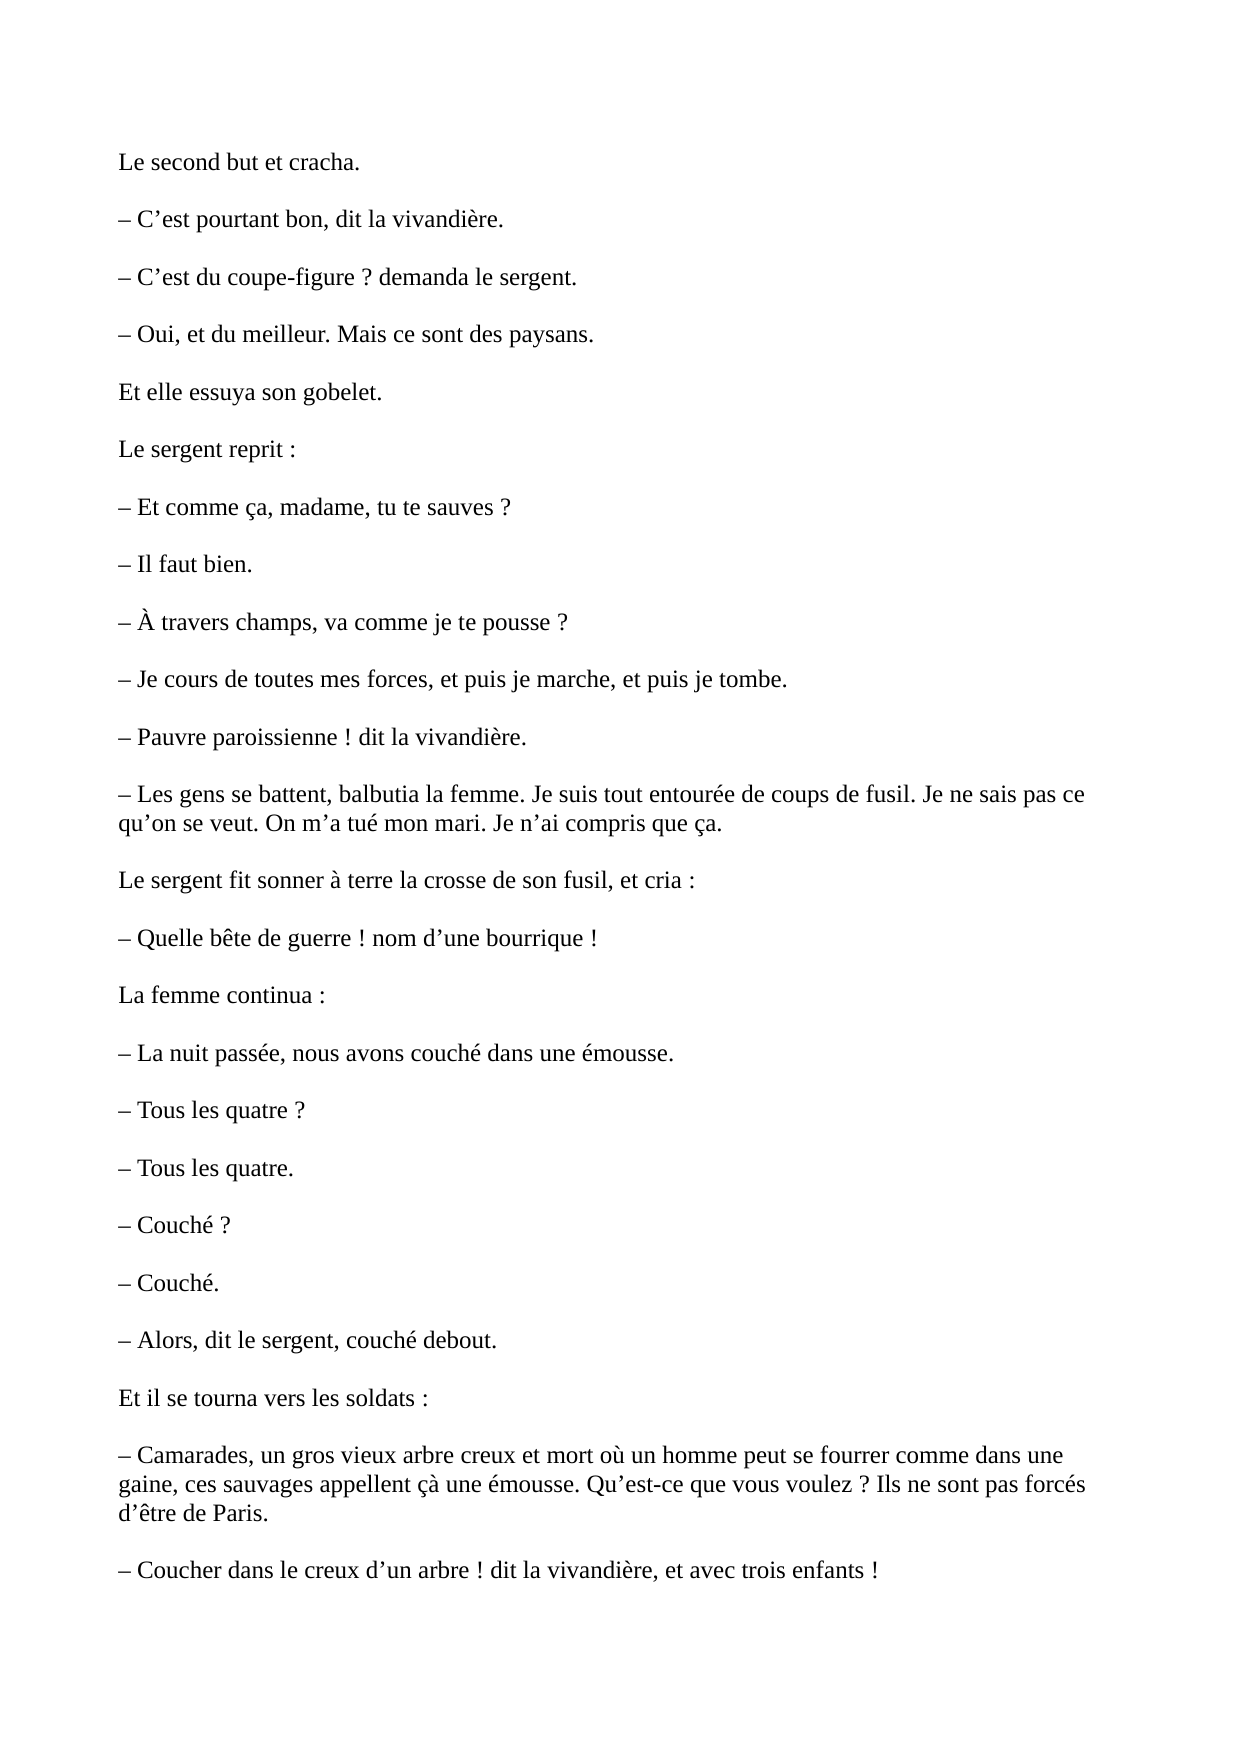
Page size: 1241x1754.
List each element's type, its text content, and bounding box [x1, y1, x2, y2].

text Et il se tourna vers les soldats : [118, 1383, 1122, 1412]
text La femme continua : [118, 981, 1122, 1009]
text – À travers champs, va comme je te pousse ? [118, 607, 1122, 636]
text – Tous les quatre. [118, 1153, 1122, 1182]
text Le sergent fit sonner à terre la crosse de son fusil, et cria : [118, 866, 1122, 894]
text – Coucher dans le creux d’un arbre ! dit la vivandière, et avec trois enfants ! [118, 1556, 1122, 1584]
text – Tous les quatre ? [118, 1096, 1122, 1124]
text Le second but et cracha. [118, 147, 1122, 176]
text Le sergent reprit : [118, 434, 1122, 463]
text – Les gens se battent, balbutia la femme. Je suis tout entourée de coups de fusil. Je ne sais pas ce qu’on se veut. On m’a tué mon mari. Je n’ai compris que ça. [118, 779, 1122, 837]
text – Et comme ça, madame, tu te sauves ? [118, 492, 1122, 521]
text – Je cours de toutes mes forces, et puis je marche, et puis je tombe. [118, 664, 1122, 693]
text – Il faut bien. [118, 549, 1122, 578]
text – Couché ? [118, 1211, 1122, 1239]
text – Pauvre paroissienne ! dit la vivandière. [118, 722, 1122, 751]
text – Oui, et du meilleur. Mais ce sont des paysans. [118, 319, 1122, 348]
text – Camarades, un gros vieux arbre creux et mort où un homme peut se fourrer comme dans une gaine, ces sauvages appellent çà une émousse. Qu’est-ce que vous voulez ? Ils ne sont pas forcés d’être de Paris. [118, 1441, 1122, 1527]
text Et elle essuya son gobelet. [118, 377, 1122, 406]
text – C’est pourtant bon, dit la vivandière. [118, 204, 1122, 233]
text – C’est du coupe-figure ? demanda le sergent. [118, 262, 1122, 291]
text – Alors, dit le sergent, couché debout. [118, 1326, 1122, 1354]
text – Quelle bête de guerre ! nom d’une bourrique ! [118, 923, 1122, 952]
text – Couché. [118, 1268, 1122, 1297]
text – La nuit passée, nous avons couché dans une émousse. [118, 1038, 1122, 1067]
